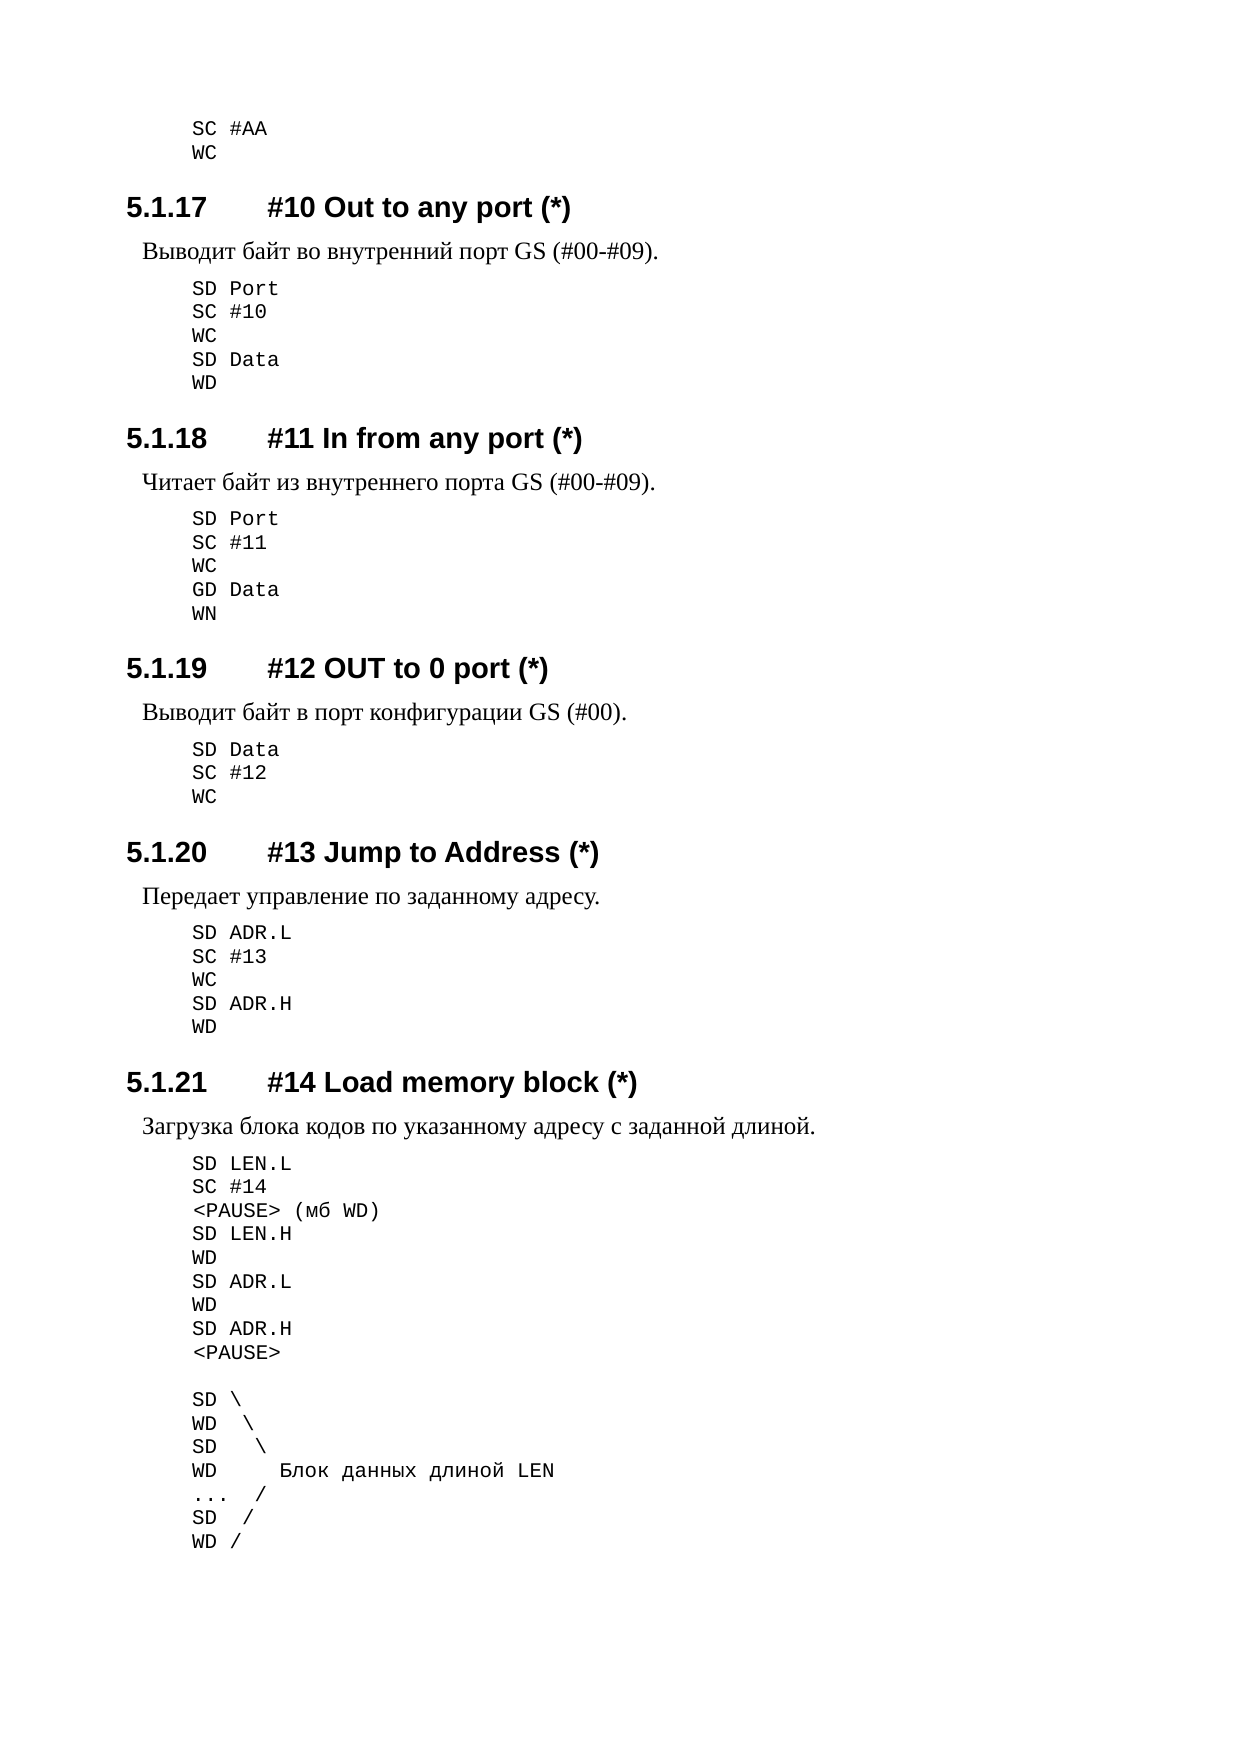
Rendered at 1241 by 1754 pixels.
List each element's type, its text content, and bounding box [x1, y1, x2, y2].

text SD ADR.H <PAUSE> [118, 1318, 1122, 1365]
text WC [118, 969, 1122, 993]
text SD Data [118, 739, 1122, 762]
text Загрузка блока кодов по указанному адресу с заданной длиной. [118, 1111, 1122, 1140]
text SD / [118, 1507, 1122, 1531]
text WC [118, 786, 1122, 810]
subtitle #11 In from any port (*) [118, 421, 1122, 454]
text WD [118, 1017, 1122, 1040]
text Передает управление по заданному адресу. [118, 881, 1122, 909]
text SD Data [118, 349, 1122, 372]
text Выводит байт в порт конфигурации GS (#00). [118, 697, 1122, 726]
subtitle #12 OUT to 0 port (*) [118, 651, 1122, 685]
text SD ADR.L [118, 922, 1122, 946]
text SD \ [118, 1436, 1122, 1460]
text WD Блок данных длиной LEN [118, 1460, 1122, 1483]
text SC #10 [118, 301, 1122, 325]
text SC #12 [118, 762, 1122, 786]
subtitle #10 Out to any port (*) [118, 190, 1122, 224]
text SD ADR.H [118, 993, 1122, 1017]
text GD Data [118, 579, 1122, 603]
text SD LEN.H [118, 1223, 1122, 1247]
subtitle #14 Load memory block (*) [118, 1065, 1122, 1099]
text SD LEN.L [118, 1152, 1122, 1176]
text WN [118, 603, 1122, 626]
text WC [118, 142, 1122, 165]
text WC [118, 325, 1122, 349]
text Выводит байт вo внутренний порт GS (#00-#09). [118, 236, 1122, 265]
text WD [118, 1294, 1122, 1318]
text SD ADR.L [118, 1271, 1122, 1294]
text SD \ [118, 1389, 1122, 1413]
text SD Port [118, 508, 1122, 532]
text WD \ [118, 1413, 1122, 1436]
text SC #AA [118, 118, 1122, 142]
text SC #13 [118, 946, 1122, 969]
text WD / [118, 1531, 1122, 1554]
text SC #11 [118, 532, 1122, 556]
text Читает байт из внутреннего порта GS (#00-#09). [118, 467, 1122, 496]
text SD Port [118, 278, 1122, 301]
text WD [118, 372, 1122, 396]
text SC #14 <PAUSE> (мб WD) [118, 1176, 1122, 1223]
text WC [118, 556, 1122, 579]
subtitle #13 Jump to Address (*) [118, 835, 1122, 868]
text ... / [118, 1483, 1122, 1507]
text WD [118, 1247, 1122, 1271]
